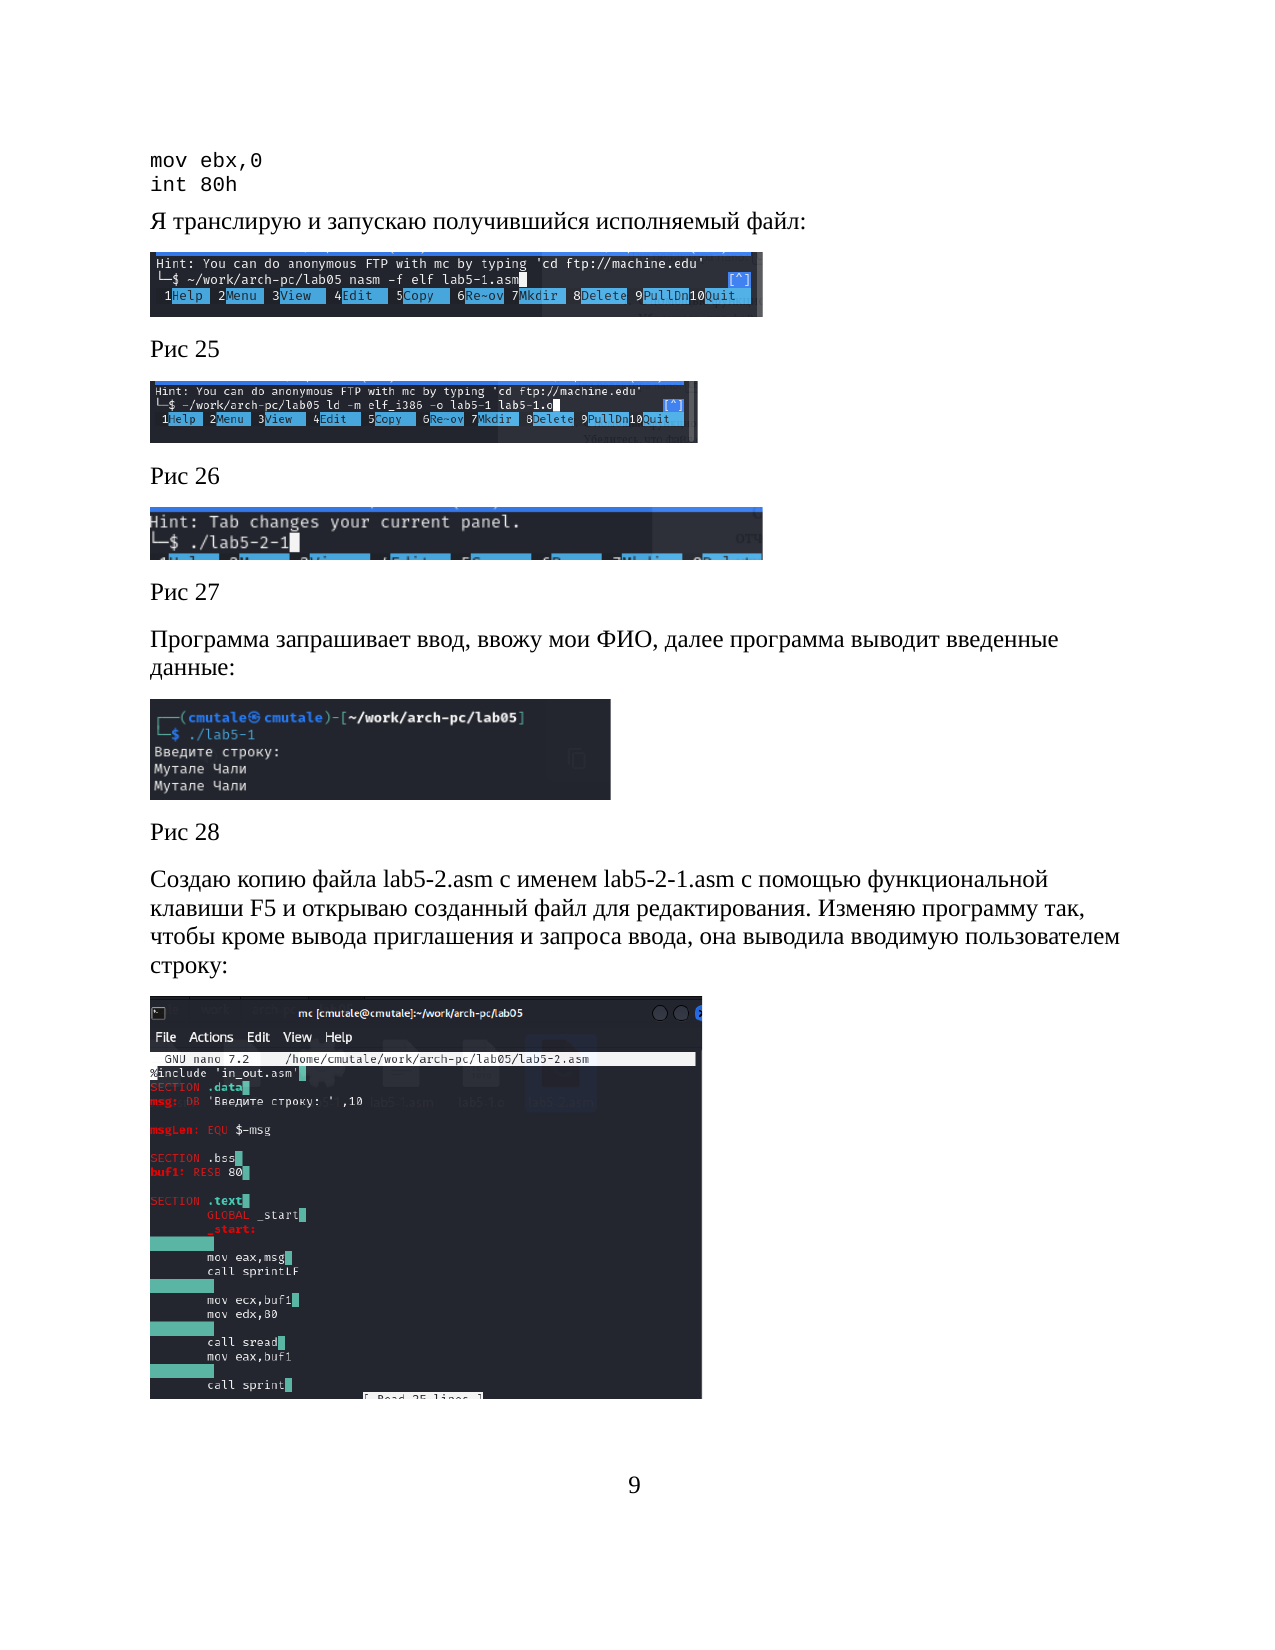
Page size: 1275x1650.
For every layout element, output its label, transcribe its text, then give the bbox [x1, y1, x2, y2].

picture [150, 507, 763, 560]
text Я транслирую и запускаю получившийся исполняемый файл: [150, 206, 1125, 235]
picture [150, 699, 611, 800]
text Рис 28 [150, 817, 1125, 846]
text Программа запрашивает ввод, ввожу мои ФИО, далее программа выводит введенные данные: [150, 624, 1125, 681]
text Рис 26 [150, 461, 1125, 490]
picture [150, 996, 703, 1399]
text Создаю копию файла lab5-2.asm с именем lab5-2-1.asm с помощью функциональной клавиши F5 и открываю созданный файл для редактирования. Изменяю программу так, чтобы кроме вывода приглашения и запроса ввода, она выводила вводимую пользователем строку: [150, 864, 1125, 979]
text Рис 27 [150, 577, 1125, 606]
text int 80h [150, 174, 1125, 197]
text mov ebx,0 [150, 150, 1125, 174]
text Рис 25 [150, 334, 1125, 363]
picture [150, 381, 698, 443]
picture [150, 252, 763, 317]
